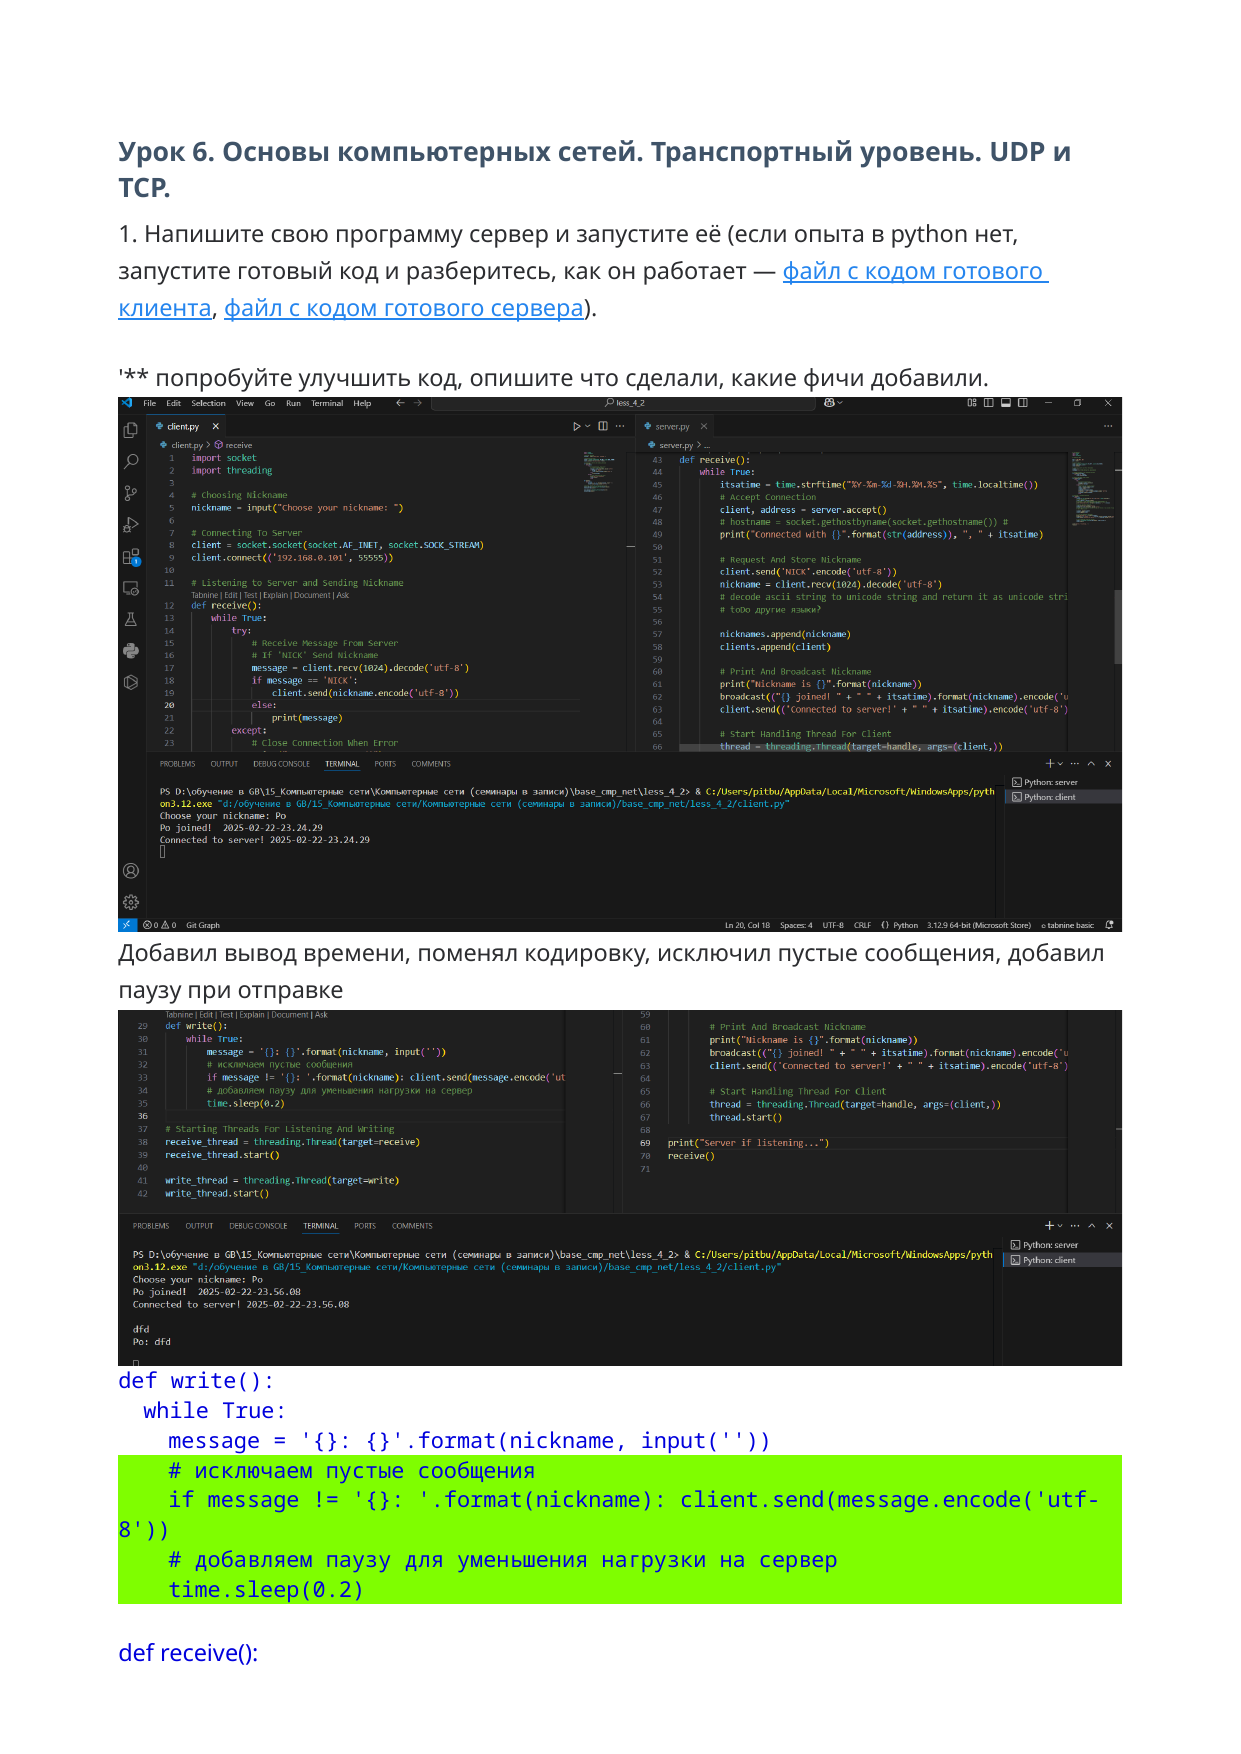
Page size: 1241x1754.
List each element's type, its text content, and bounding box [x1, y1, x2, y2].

text time.sleep(0.2) [118, 1574, 1122, 1604]
text def write(): [118, 1366, 1122, 1395]
text if message != '{}: '.format(nickname): client.send(message.encode('utf-8')) [118, 1484, 1122, 1544]
picture [118, 1010, 1123, 1366]
text def receive(): [118, 1637, 1122, 1669]
text message = '{}: {}'.format(nickname, input('')) [118, 1425, 1122, 1455]
text Добавил вывод времени, поменял кодировку, исключил пустые сообщения, добавил паузу при отправке [118, 932, 1122, 1005]
text 1. Напишите свою программу сервер и запустите её (если опыта в python нет, запустите готовый код и разберитесь, как он работает — файл с кодом готового клиента, файл с кодом готового сервера). [118, 217, 1122, 323]
subtitle Урок 6. Основы компьютерных сетей. Транспортный уровень. UDP и TCP. [118, 133, 1122, 205]
text # исключаем пустые сообщения [118, 1455, 1122, 1484]
text # добавляем паузу для уменьшения нагрузки на сервер [118, 1544, 1122, 1574]
text '** попробуйте улучшить код, опишите что сделали, какие фичи добавили. [118, 361, 1122, 393]
picture [118, 397, 1123, 932]
text while True: [118, 1395, 1122, 1425]
